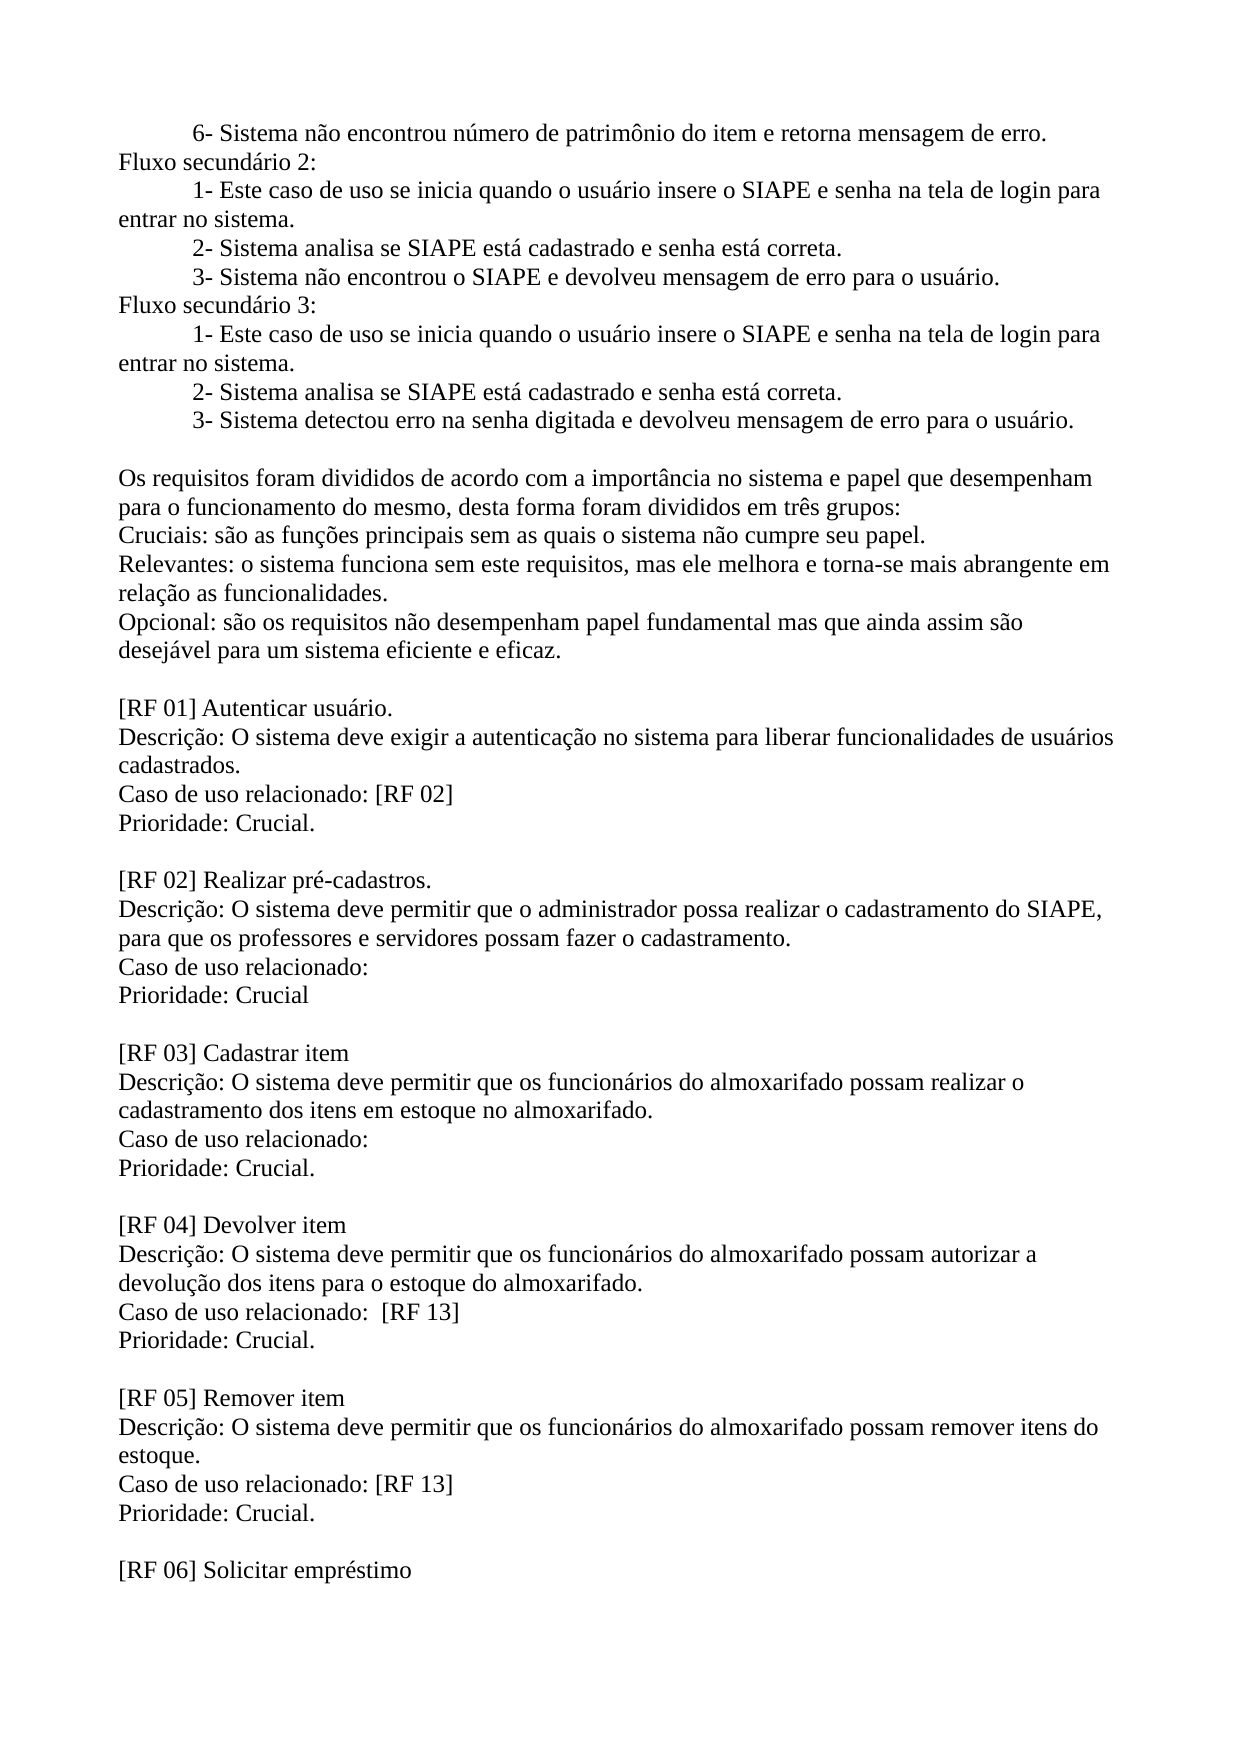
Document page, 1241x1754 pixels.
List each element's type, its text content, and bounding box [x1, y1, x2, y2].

text [RF 02] Realizar pré-cadastros. [118, 866, 1122, 894]
text Prioridade: Crucial. [118, 1153, 1122, 1182]
text [RF 05] Remover item [118, 1383, 1122, 1412]
text Cruciais: são as funções principais sem as quais o sistema não cumpre seu papel. [118, 521, 1122, 549]
text Caso de uso relacionado: [RF 02] [118, 779, 1122, 808]
text Caso de uso relacionado: [118, 1124, 1122, 1153]
text Descrição: O sistema deve permitir que os funcionários do almoxarifado possam remover itens do estoque. [118, 1412, 1122, 1469]
text Descrição: O sistema deve permitir que o administrador possa realizar o cadastramento do SIAPE, para que os professores e servidores possam fazer o cadastramento. [118, 894, 1122, 952]
text Fluxo secundário 2: [118, 147, 1122, 176]
text [RF 06] Solicitar empréstimo [118, 1556, 1122, 1584]
text [RF 04] Devolver item [118, 1211, 1122, 1239]
text Opcional: são os requisitos não desempenham papel fundamental mas que ainda assim são desejável para um sistema eficiente e eficaz. [118, 607, 1122, 664]
text Relevantes: o sistema funciona sem este requisitos, mas ele melhora e torna-se mais abrangente em relação as funcionalidades. [118, 549, 1122, 607]
text Descrição: O sistema deve permitir que os funcionários do almoxarifado possam realizar o cadastramento dos itens em estoque no almoxarifado. [118, 1067, 1122, 1124]
text Prioridade: Crucial. [118, 1498, 1122, 1527]
text 1- Este caso de uso se inicia quando o usuário insere o SIAPE e senha na tela de login para entrar no sistema. [118, 176, 1122, 233]
text 1- Este caso de uso se inicia quando o usuário insere o SIAPE e senha na tela de login para entrar no sistema. [118, 319, 1122, 377]
text [RF 01] Autenticar usuário. [118, 693, 1122, 722]
text Descrição: O sistema deve exigir a autenticação no sistema para liberar funcionalidades de usuários cadastrados. [118, 722, 1122, 779]
text 6- Sistema não encontrou número de patrimônio do item e retorna mensagem de erro. [118, 118, 1122, 147]
text [RF 03] Cadastrar item [118, 1038, 1122, 1067]
text 3- Sistema detectou erro na senha digitada e devolveu mensagem de erro para o usuário. [118, 406, 1122, 434]
text 2- Sistema analisa se SIAPE está cadastrado e senha está correta. [118, 233, 1122, 262]
text Prioridade: Crucial. [118, 1326, 1122, 1354]
text Prioridade: Crucial. [118, 808, 1122, 837]
text Fluxo secundário 3: [118, 291, 1122, 319]
text Caso de uso relacionado: [118, 952, 1122, 981]
text Descrição: O sistema deve permitir que os funcionários do almoxarifado possam autorizar a devolução dos itens para o estoque do almoxarifado. [118, 1239, 1122, 1297]
text Caso de uso relacionado: [RF 13] [118, 1297, 1122, 1326]
text 3- Sistema não encontrou o SIAPE e devolveu mensagem de erro para o usuário. [118, 262, 1122, 291]
text Prioridade: Crucial [118, 981, 1122, 1009]
text 2- Sistema analisa se SIAPE está cadastrado e senha está correta. [118, 377, 1122, 406]
text Os requisitos foram divididos de acordo com a importância no sistema e papel que desempenham para o funcionamento do mesmo, desta forma foram divididos em três grupos: [118, 463, 1122, 521]
text Caso de uso relacionado: [RF 13] [118, 1469, 1122, 1498]
